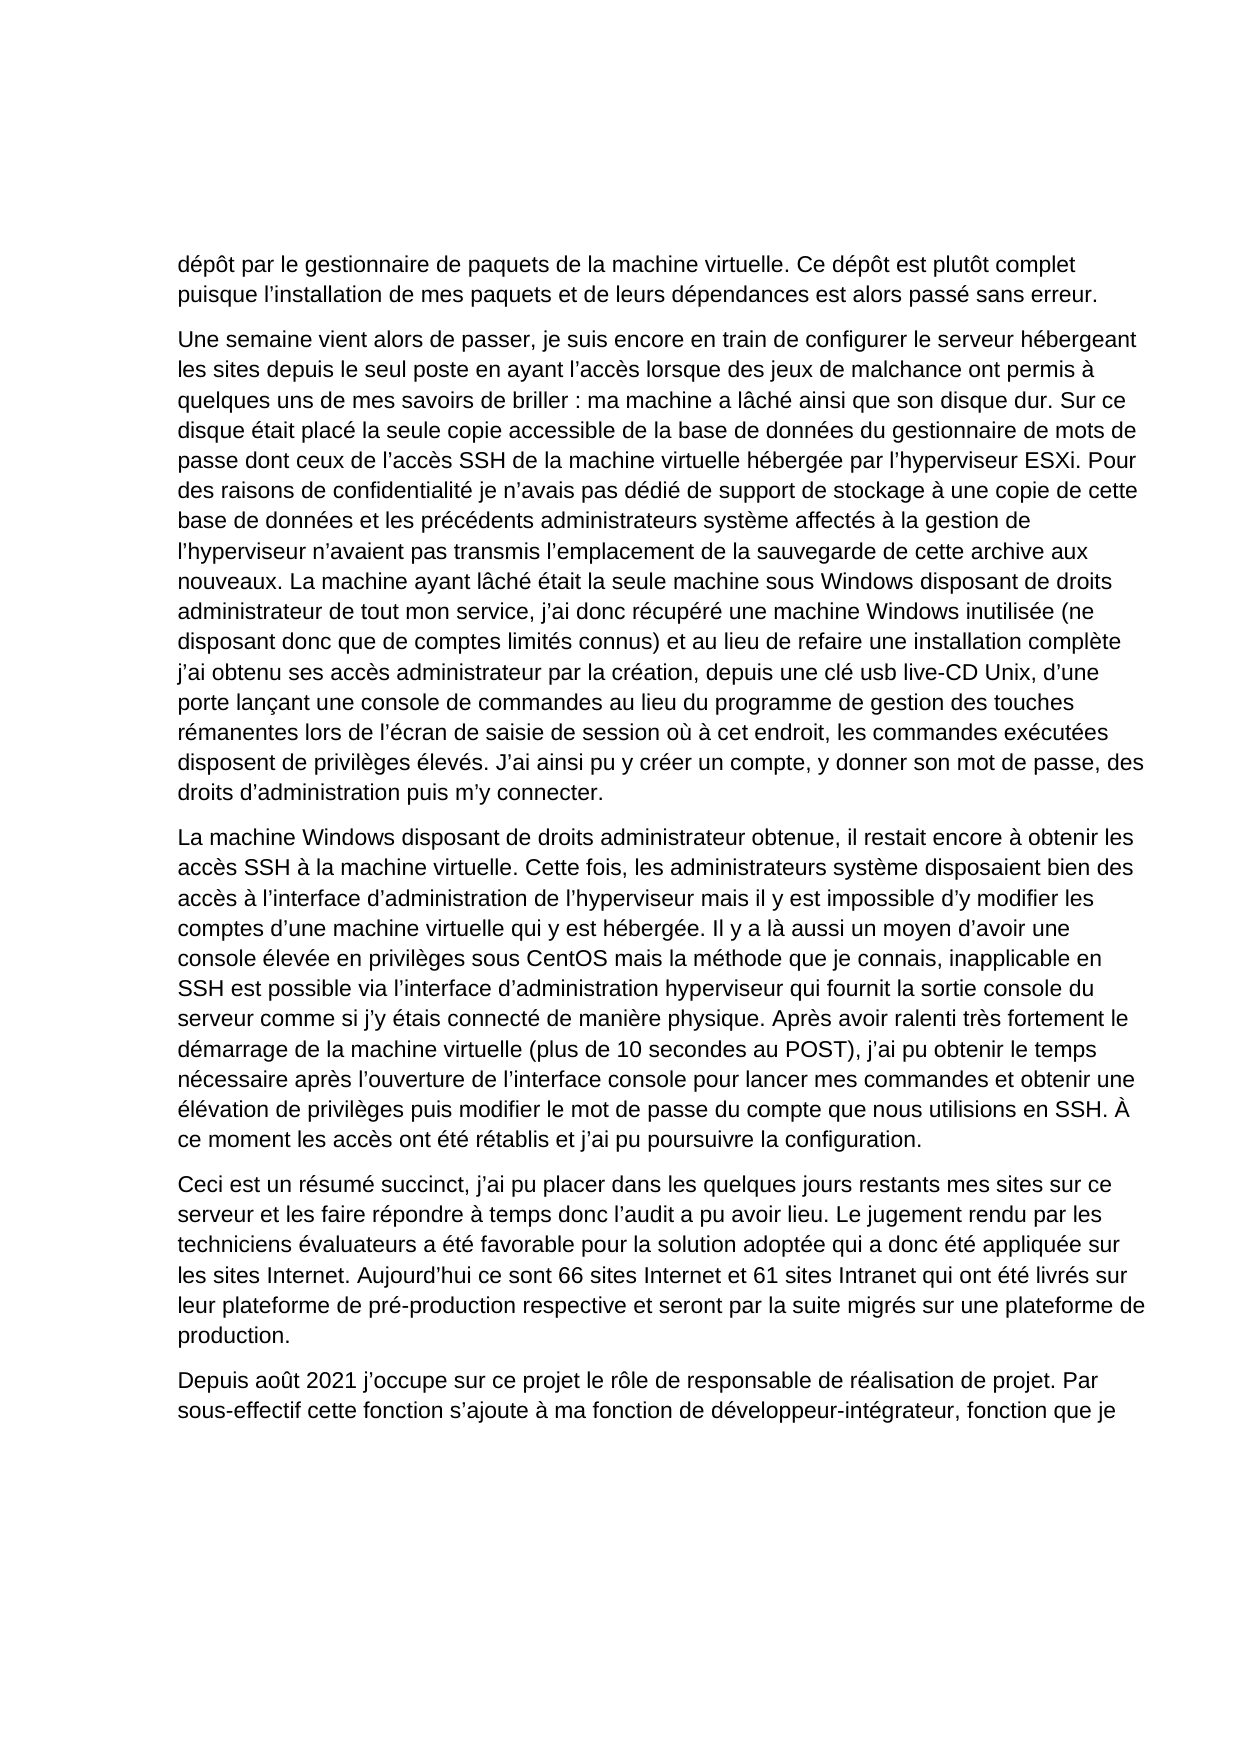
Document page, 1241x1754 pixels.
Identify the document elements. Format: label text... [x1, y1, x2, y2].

text Une semaine vient alors de passer, je suis encore en train de configurer le serveur hébergeant les sites depuis le seul poste en ayant l’accès lorsque des jeux de malchance ont permis à quelques uns de mes savoirs de briller : ma machine a lâché ainsi que son disque dur. Sur ce disque était placé la seule copie accessible de la base de données du gestionnaire de mots de passe dont ceux de l’accès SSH de la machine virtuelle hébergée par l’hyperviseur ESXi. Pour des raisons de confidentialité je n’avais pas dédié de support de stockage à une copie de cette base de données et les précédents administrateurs système affectés à la gestion de l’hyperviseur n’avaient pas transmis l’emplacement de la sauvegarde de cette archive aux nouveaux. La machine ayant lâché était la seule machine sous Windows disposant de droits administrateur de tout mon service, j’ai donc récupéré une machine Windows inutilisée (ne disposant donc que de comptes limités connus) et au lieu de refaire une installation complète j’ai obtenu ses accès administrateur par la création, depuis une clé usb live-CD Unix, d’une porte lançant une console de commandes au lieu du programme de gestion des touches rémanentes lors de l’écran de saisie de session où à cet endroit, les commandes exécutées disposent de privilèges élevés. J’ai ainsi pu y créer un compte, y donner son mot de passe, des droits d’administration puis m’y connecter. [177, 326, 1152, 806]
text La machine Windows disposant de droits administrateur obtenue, il restait encore à obtenir les accès SSH à la machine virtuelle. Cette fois, les administrateurs système disposaient bien des accès à l’interface d’administration de l’hyperviseur mais il y est impossible d’y modifier les comptes d’une machine virtuelle qui y est hébergée. Il y a là aussi un moyen d’avoir une console élevée en privilèges sous CentOS mais la méthode que je connais, inapplicable en SSH est possible via l’interface d’administration hyperviseur qui fournit la sortie console du serveur comme si j’y étais connecté de manière physique. Après avoir ralenti très fortement le démarrage de la machine virtuelle (plus de 10 secondes au POST), j’ai pu obtenir le temps nécessaire après l’ouverture de l’interface console pour lancer mes commandes et obtenir une élévation de privilèges puis modifier le mot de passe du compte que nous utilisions en SSH. À ce moment les accès ont été rétablis et j’ai pu poursuivre la configuration. [177, 824, 1152, 1152]
text Ceci est un résumé succinct, j’ai pu placer dans les quelques jours restants mes sites sur ce serveur et les faire répondre à temps donc l’audit a pu avoir lieu. Le jugement rendu par les techniciens évaluateurs a été favorable pour la solution adoptée qui a donc été appliquée sur les sites Internet. Aujourd’hui ce sont 66 sites Internet et 61 sites Intranet qui ont été livrés sur leur plateforme de pré-production respective et seront par la suite migrés sur une plateforme de production. [177, 1171, 1152, 1348]
text Depuis août 2021 j’occupe sur ce projet le rôle de responsable de réalisation de projet. Par sous-effectif cette fonction s’ajoute à ma fonction de développeur-intégrateur, fonction que je [177, 1367, 1152, 1423]
text dépôt par le gestionnaire de paquets de la machine virtuelle. Ce dépôt est plutôt complet puisque l’installation de mes paquets et de leurs dépendances est alors passé sans erreur. [177, 251, 1152, 308]
